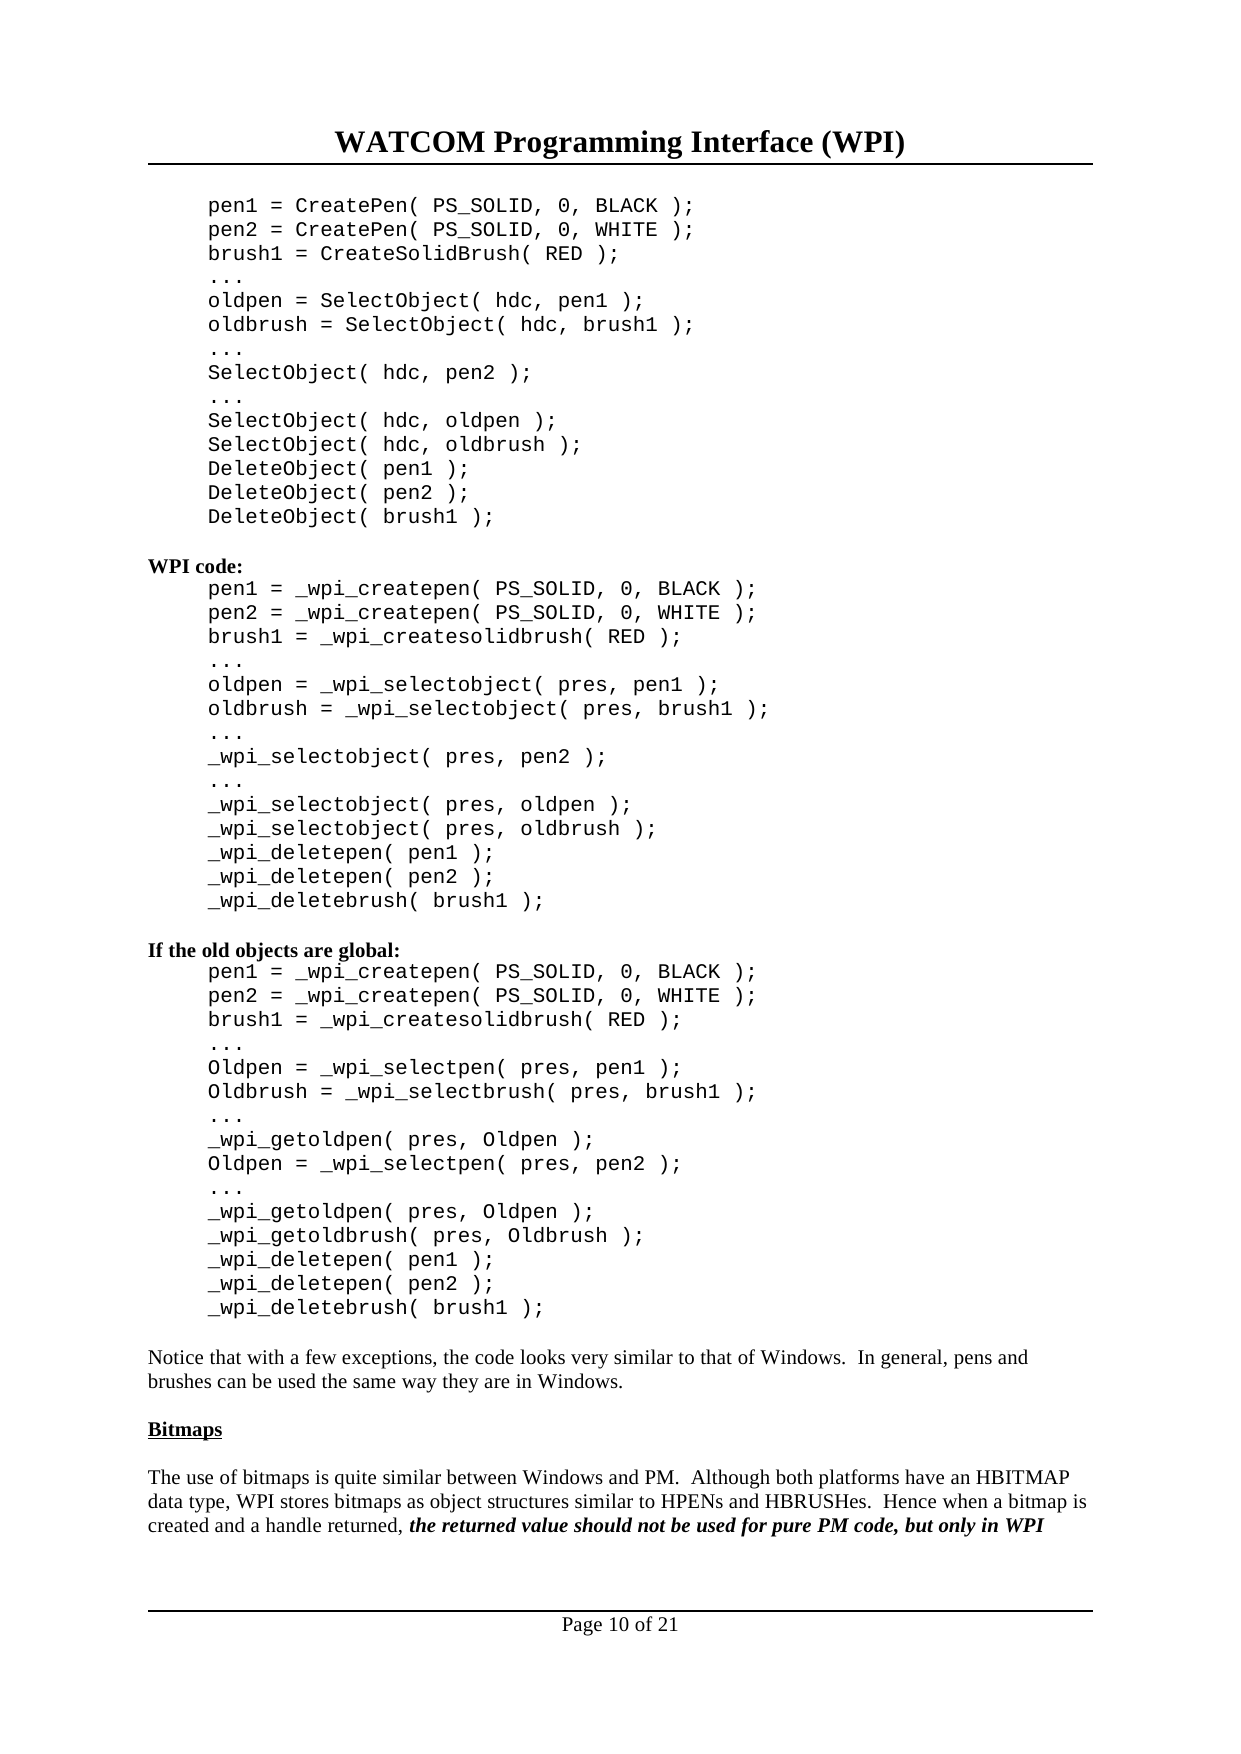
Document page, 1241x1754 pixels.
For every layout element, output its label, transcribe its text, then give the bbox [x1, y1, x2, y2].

text ... [208, 770, 1093, 794]
text brush1 = _wpi_createsolidbrush( RED ); [208, 1009, 1093, 1033]
text _wpi_selectobject( pres, oldbrush ); [208, 818, 1093, 842]
text _wpi_deletepen( pen2 ); [208, 866, 1093, 889]
text WPI code: [148, 554, 1093, 578]
text _wpi_deletepen( pen1 ); [208, 842, 1093, 866]
text SelectObject( hdc, pen2 ); [208, 362, 1093, 386]
text oldpen = _wpi_selectobject( pres, pen1 ); [208, 674, 1093, 698]
text Oldpen = _wpi_selectpen( pres, pen1 ); [208, 1057, 1093, 1081]
text DeleteObject( brush1 ); [208, 506, 1093, 530]
text ... [208, 1033, 1093, 1057]
text Oldbrush = _wpi_selectbrush( pres, brush1 ); [208, 1081, 1093, 1105]
text Oldpen = _wpi_selectpen( pres, pen2 ); [208, 1153, 1093, 1177]
text ... [208, 722, 1093, 746]
text The use of bitmaps is quite similar between Windows and PM. Although both platforms have an HBITMAP data type, WPI stores bitmaps as object structures similar to HPENs and HBRUSHes. Hence when a bitmap is created and a handle returned, the returned value should not be used for pure PM code, but only in WPI [148, 1465, 1093, 1537]
text ... [208, 1105, 1093, 1129]
text ... [208, 266, 1093, 290]
text _wpi_getoldpen( pres, Oldpen ); [208, 1129, 1093, 1153]
text pen1 = _wpi_createpen( PS_SOLID, 0, BLACK ); [208, 961, 1093, 985]
text SelectObject( hdc, oldpen ); [208, 410, 1093, 434]
text oldbrush = _wpi_selectobject( pres, brush1 ); [208, 698, 1093, 722]
text DeleteObject( pen1 ); [208, 458, 1093, 482]
text Bitmaps [148, 1417, 1093, 1441]
text pen2 = _wpi_createpen( PS_SOLID, 0, WHITE ); [208, 985, 1093, 1009]
text SelectObject( hdc, oldbrush ); [208, 434, 1093, 458]
text _wpi_deletebrush( brush1 ); [208, 889, 1093, 913]
text _wpi_deletebrush( brush1 ); [208, 1297, 1093, 1321]
text pen2 = CreatePen( PS_SOLID, 0, WHITE ); [208, 218, 1093, 242]
text brush1 = CreateSolidBrush( RED ); [208, 242, 1093, 266]
text ... [208, 386, 1093, 410]
text _wpi_selectobject( pres, oldpen ); [208, 794, 1093, 818]
text pen2 = _wpi_createpen( PS_SOLID, 0, WHITE ); [208, 602, 1093, 626]
text _wpi_deletepen( pen1 ); [208, 1249, 1093, 1273]
text oldbrush = SelectObject( hdc, brush1 ); [208, 314, 1093, 338]
text _wpi_getoldbrush( pres, Oldbrush ); [208, 1225, 1093, 1249]
text brush1 = _wpi_createsolidbrush( RED ); [208, 626, 1093, 650]
text _wpi_deletepen( pen2 ); [208, 1273, 1093, 1297]
text If the old objects are global: [148, 937, 1093, 961]
text Notice that with a few exceptions, the code looks very similar to that of Windows. In general, pens and brushes can be used the same way they are in Windows. [148, 1345, 1093, 1393]
text ... [208, 650, 1093, 674]
text _wpi_selectobject( pres, pen2 ); [208, 746, 1093, 770]
text pen1 = _wpi_createpen( PS_SOLID, 0, BLACK ); [208, 578, 1093, 602]
text oldpen = SelectObject( hdc, pen1 ); [208, 290, 1093, 314]
text _wpi_getoldpen( pres, Oldpen ); [208, 1201, 1093, 1225]
text ... [208, 1177, 1093, 1201]
text pen1 = CreatePen( PS_SOLID, 0, BLACK ); [208, 194, 1093, 218]
text ... [208, 338, 1093, 362]
text DeleteObject( pen2 ); [208, 482, 1093, 506]
